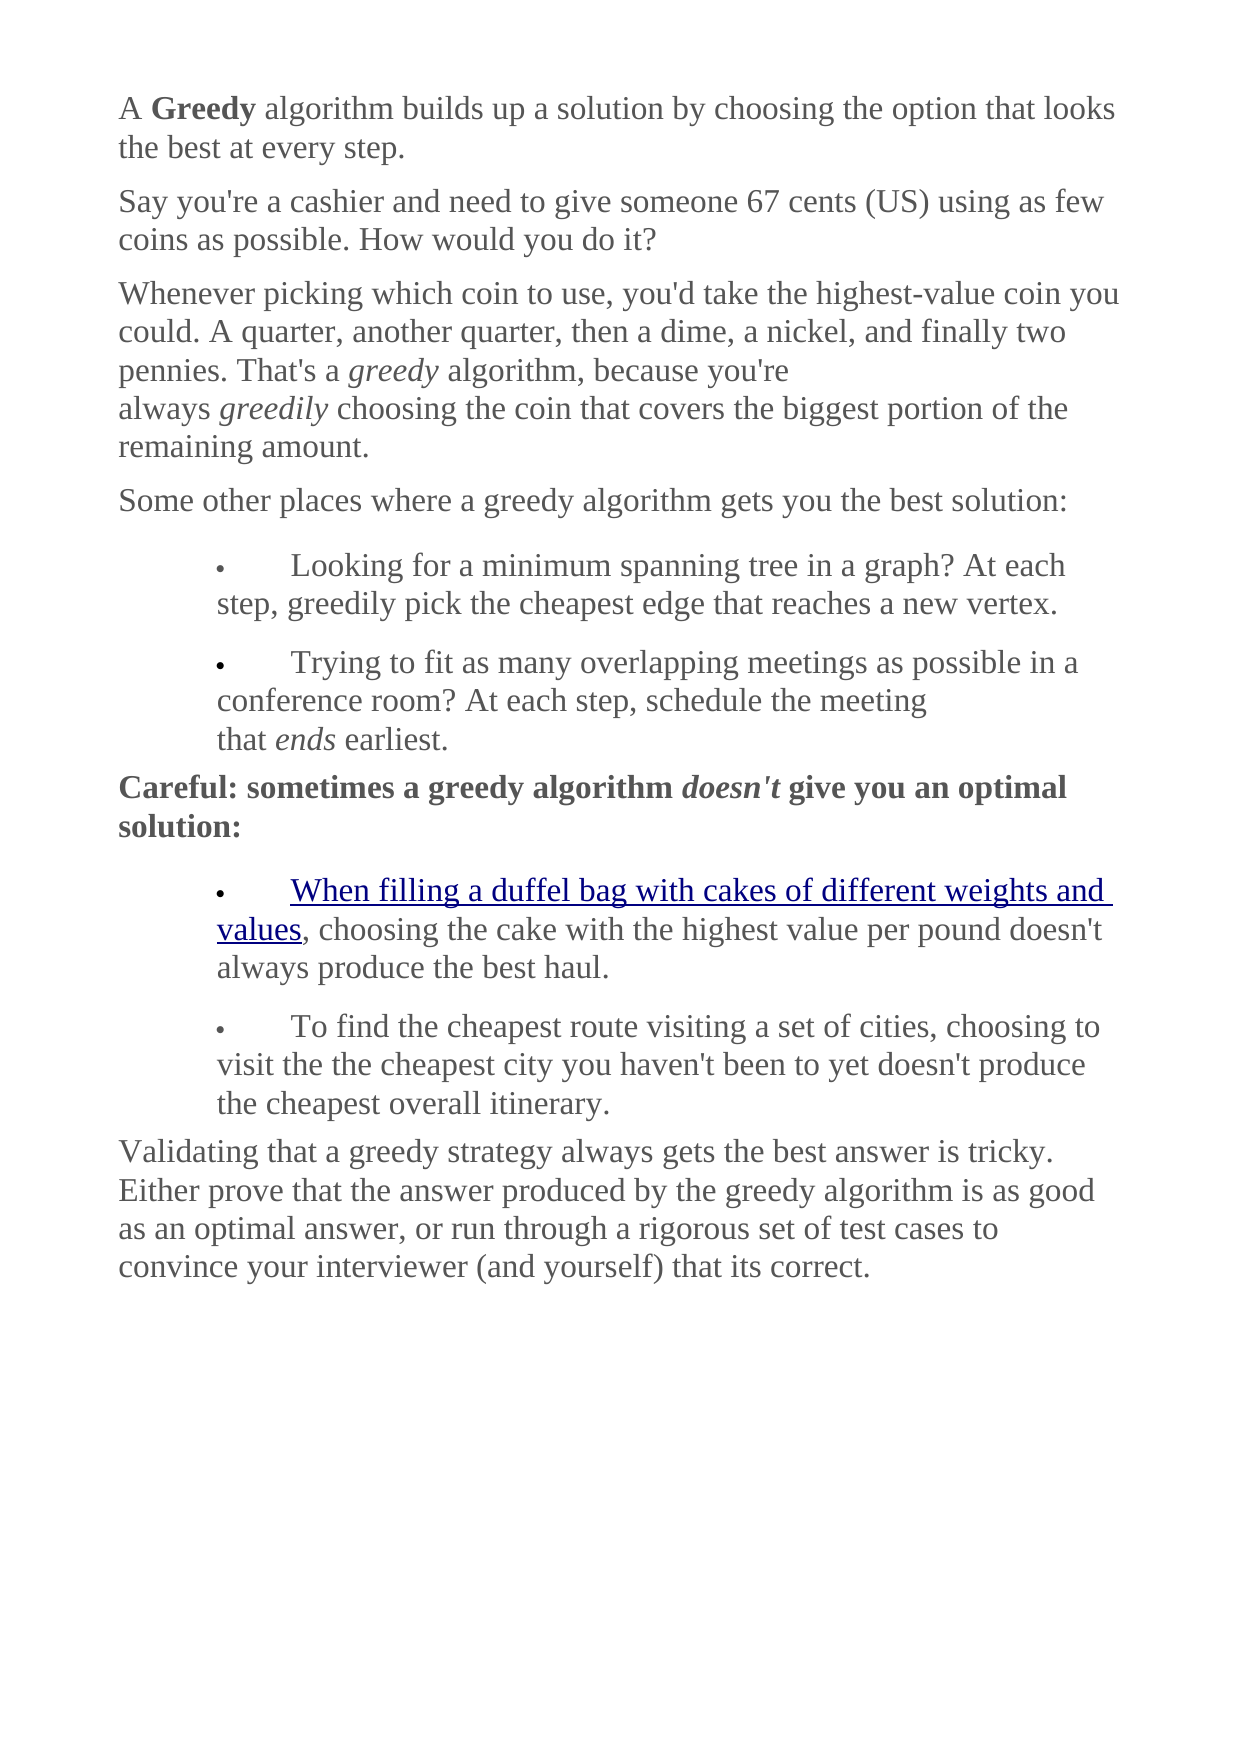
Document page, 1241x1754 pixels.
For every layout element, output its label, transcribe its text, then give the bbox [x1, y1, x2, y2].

text Some other places where a greedy algorithm gets you the best solution: [118, 481, 1122, 519]
text Whenever picking which coin to use, you'd take the highest-value coin you could. A quarter, another quarter, then a dime, a nickel, and finally two pennies. That's a greedy algorithm, because you're always greedily choosing the coin that covers the biggest portion of the remaining amount. [118, 273, 1122, 465]
text A Greedy algorithm builds up a solution by choosing the option that looks the best at every step. [118, 89, 1122, 165]
text Validating that a greedy strategy always gets the best answer is tricky. Either prove that the answer produced by the greedy algorithm is as good as an optimal answer, or run through a rigorous set of test cases to convince your interviewer (and yourself) that its correct. [118, 1132, 1122, 1285]
text Say you're a cashier and need to give someone 67 cents (US) using as few coins as possible. How would you do it? [118, 181, 1122, 258]
list Trying to fit as many overlapping meetings as possible in a conference room? At each step, schedule the meeting that ends earliest. [217, 642, 1122, 757]
list Looking for a minimum spanning tree in a graph? At each step, greedily pick the cheapest edge that reaches a new vertex. [217, 545, 1122, 622]
list When filling a duffel bag with cakes of different weights and values, choosing the cake with the highest value per pound doesn't always produce the best haul. [217, 871, 1122, 986]
list To find the cheapest route visiting a set of cities, choosing to visit the the cheapest city you haven't been to yet doesn't produce the cheapest overall itinerary. [217, 1006, 1122, 1121]
text Careful: sometimes a greedy algorithm doesn't give you an optimal solution: [118, 768, 1122, 844]
